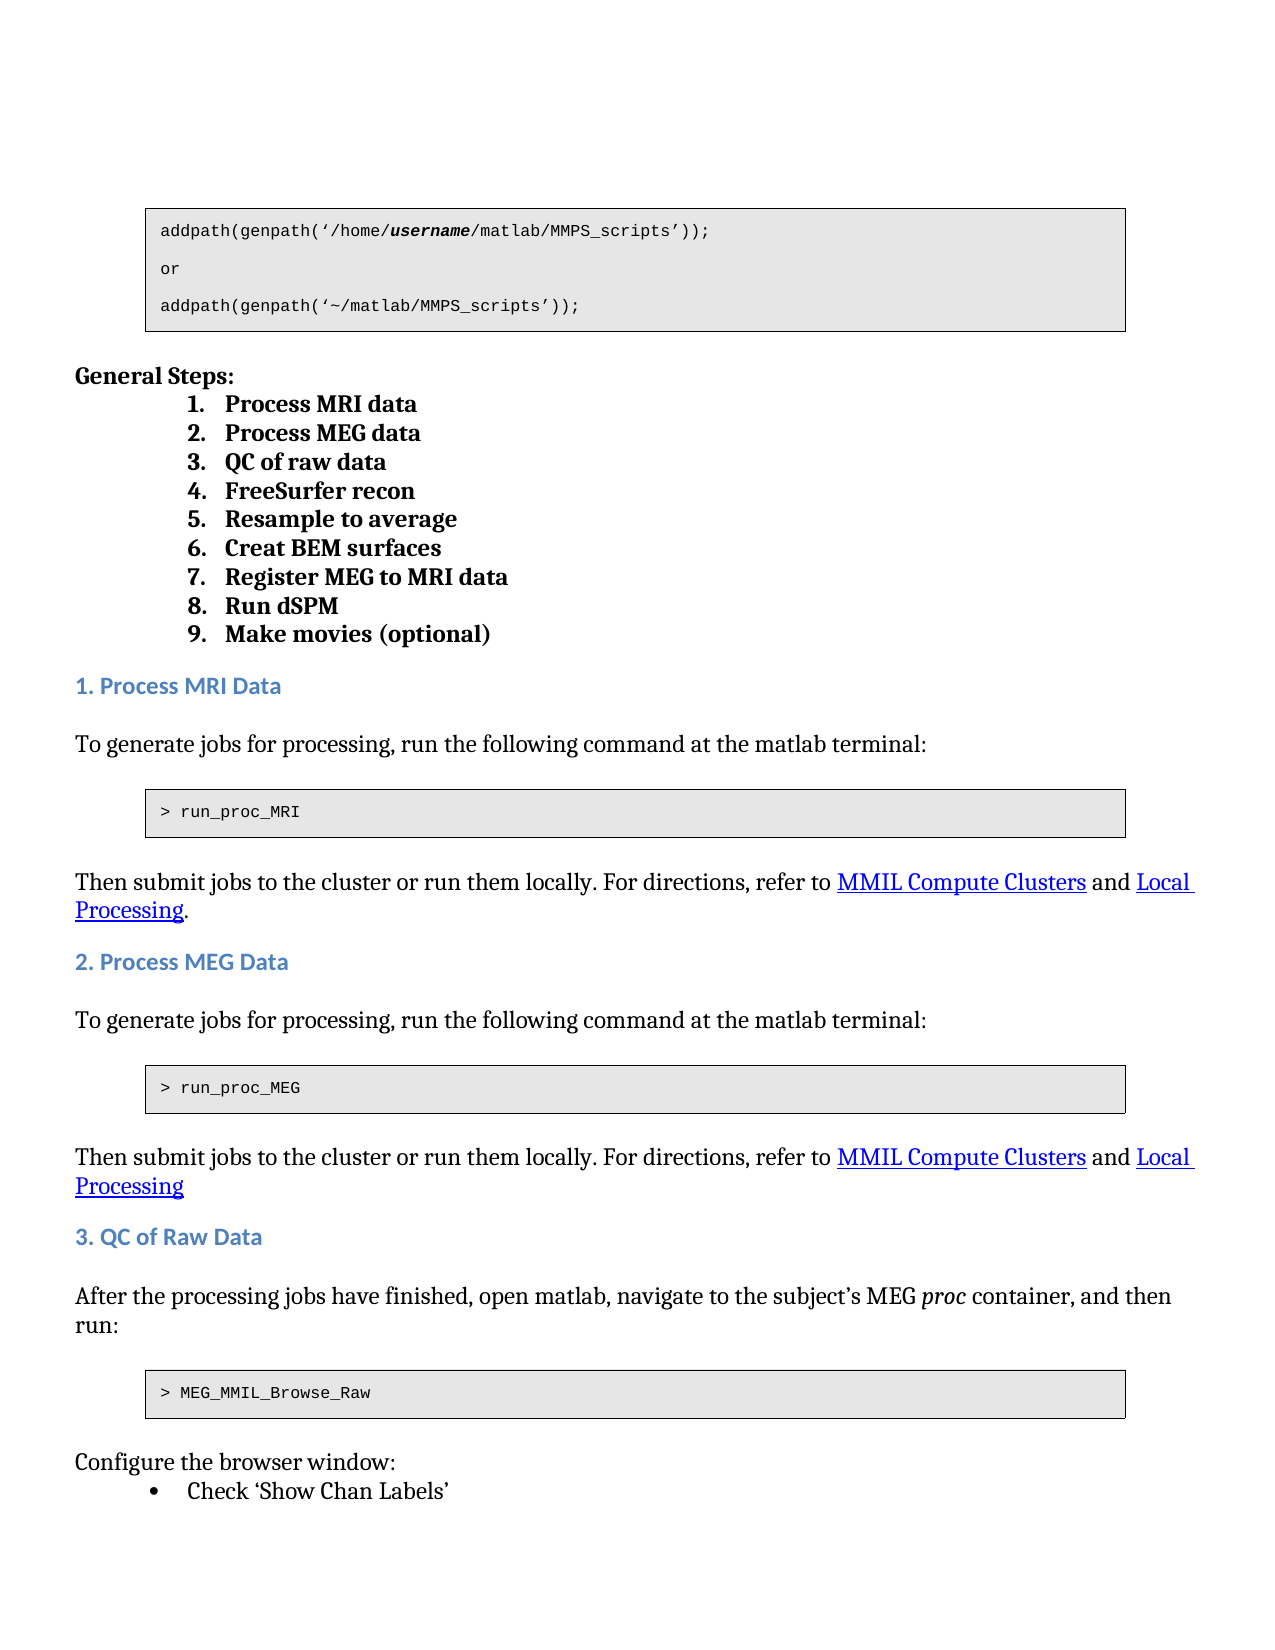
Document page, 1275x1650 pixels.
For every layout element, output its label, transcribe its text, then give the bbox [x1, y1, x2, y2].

subtitle 1. Process MRI Data [75, 670, 1200, 700]
text General Steps: [75, 362, 1200, 390]
text > run_proc_MRI [146, 790, 1125, 837]
text > run_proc_MEG [146, 1066, 1125, 1113]
text > MEG_MMIL_Browse_Raw [146, 1371, 1125, 1418]
list Check ‘Show Chan Labels’ [150, 1477, 1200, 1505]
list Process MRI data [187, 390, 1200, 419]
text After the processing jobs have finished, open matlab, navigate to the subject’s MEG proc container, and then run: [75, 1282, 1200, 1339]
text addpath(genpath(‘/home/username/matlab/MMPS_scripts’)); or addpath(genpath(‘~/matlab/MMPS_scripts’)); [146, 209, 1125, 331]
list Run dSPM [187, 592, 1200, 620]
subtitle 2. Process MEG Data [75, 946, 1200, 976]
list Creat BEM surfaces [187, 534, 1200, 563]
list FreeSurfer recon [187, 477, 1200, 505]
list Resample to average [187, 505, 1200, 534]
text Configure the browser window: [75, 1448, 1200, 1477]
subtitle 3. QC of Raw Data [75, 1222, 1200, 1252]
text To generate jobs for processing, run the following command at the matlab terminal: [75, 1006, 1200, 1035]
list Register MEG to MRI data [187, 563, 1200, 592]
list Process MEG data [187, 419, 1200, 448]
text Then submit jobs to the cluster or run them locally. For directions, refer to MMIL Compute Clusters and Local Processing [75, 1143, 1200, 1201]
list QC of raw data [187, 448, 1200, 477]
text To generate jobs for processing, run the following command at the matlab terminal: [75, 730, 1200, 759]
list Make movies (optional) [187, 620, 1200, 649]
text Then submit jobs to the cluster or run them locally. For directions, refer to MMIL Compute Clusters and Local Processing. [75, 867, 1200, 925]
